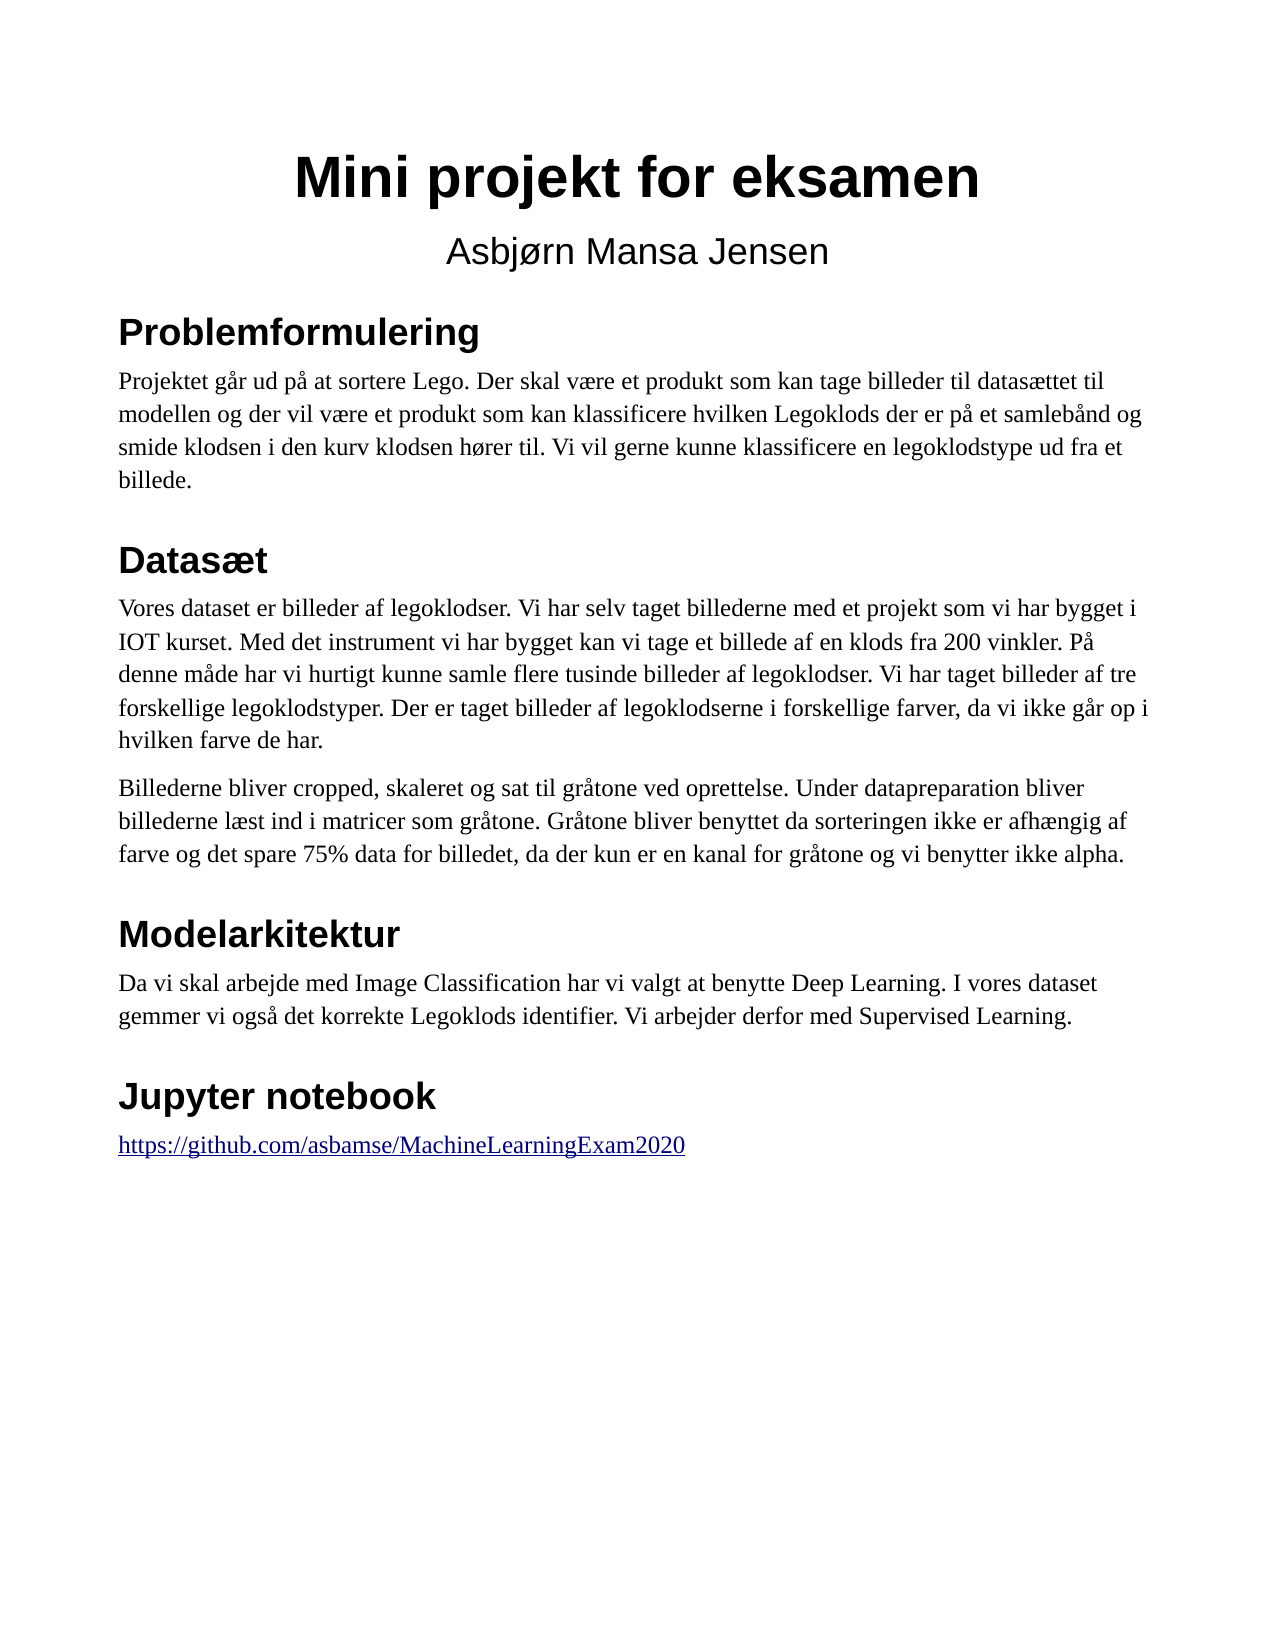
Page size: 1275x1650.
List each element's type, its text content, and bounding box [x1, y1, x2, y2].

subtitle Datasæt [118, 537, 1157, 581]
subtitle Modelarkitektur [118, 912, 1157, 956]
text Billederne bliver cropped, skaleret og sat til gråtone ved oprettelse. Under datapreparation bliver billederne læst ind i matricer som gråtone. Gråtone bliver benyttet da sorteringen ikke er afhængig af farve og det spare 75% data for billedet, da der kun er en kanal for gråtone og vi benytter ikke alpha. [118, 773, 1157, 868]
text Vores dataset er billeder af legoklodser. Vi har selv taget billederne med et projekt som vi har bygget i IOT kurset. Med det instrument vi har bygget kan vi tage et billede af en klods fra 200 vinkler. På denne måde har vi hurtigt kunne samle flere tusinde billeder af legoklodser. Vi har taget billeder af tre forskellige legoklodstyper. Der er taget billeder af legoklodserne i forskellige farver, da vi ikke går op i hvilken farve de har. [118, 593, 1157, 754]
subtitle Problemformulering [118, 309, 1157, 353]
text Projektet går ud på at sortere Lego. Der skal være et produkt som kan tage billeder til datasættet til modellen og der vil være et produkt som kan klassificere hvilken Legoklods der er på et samlebånd og smide klodsen i den kurv klodsen hører til. Vi vil gerne kunne klassificere en legoklodstype ud fra et billede. [118, 366, 1157, 493]
subtitle Jupyter notebook [118, 1074, 1157, 1117]
text https://github.com/asbamse/MachineLearningExam2020 [118, 1130, 1157, 1158]
text Da vi skal arbejde med Image Classification har vi valgt at benytte Deep Learning. I vores dataset gemmer vi også det korrekte Legoklods identifier. Vi arbejder derfor med Supervised Learning. [118, 968, 1157, 1030]
title Mini projekt for eksamen [118, 143, 1157, 210]
subtitle Asbjørn Mansa Jensen [118, 229, 1157, 272]
